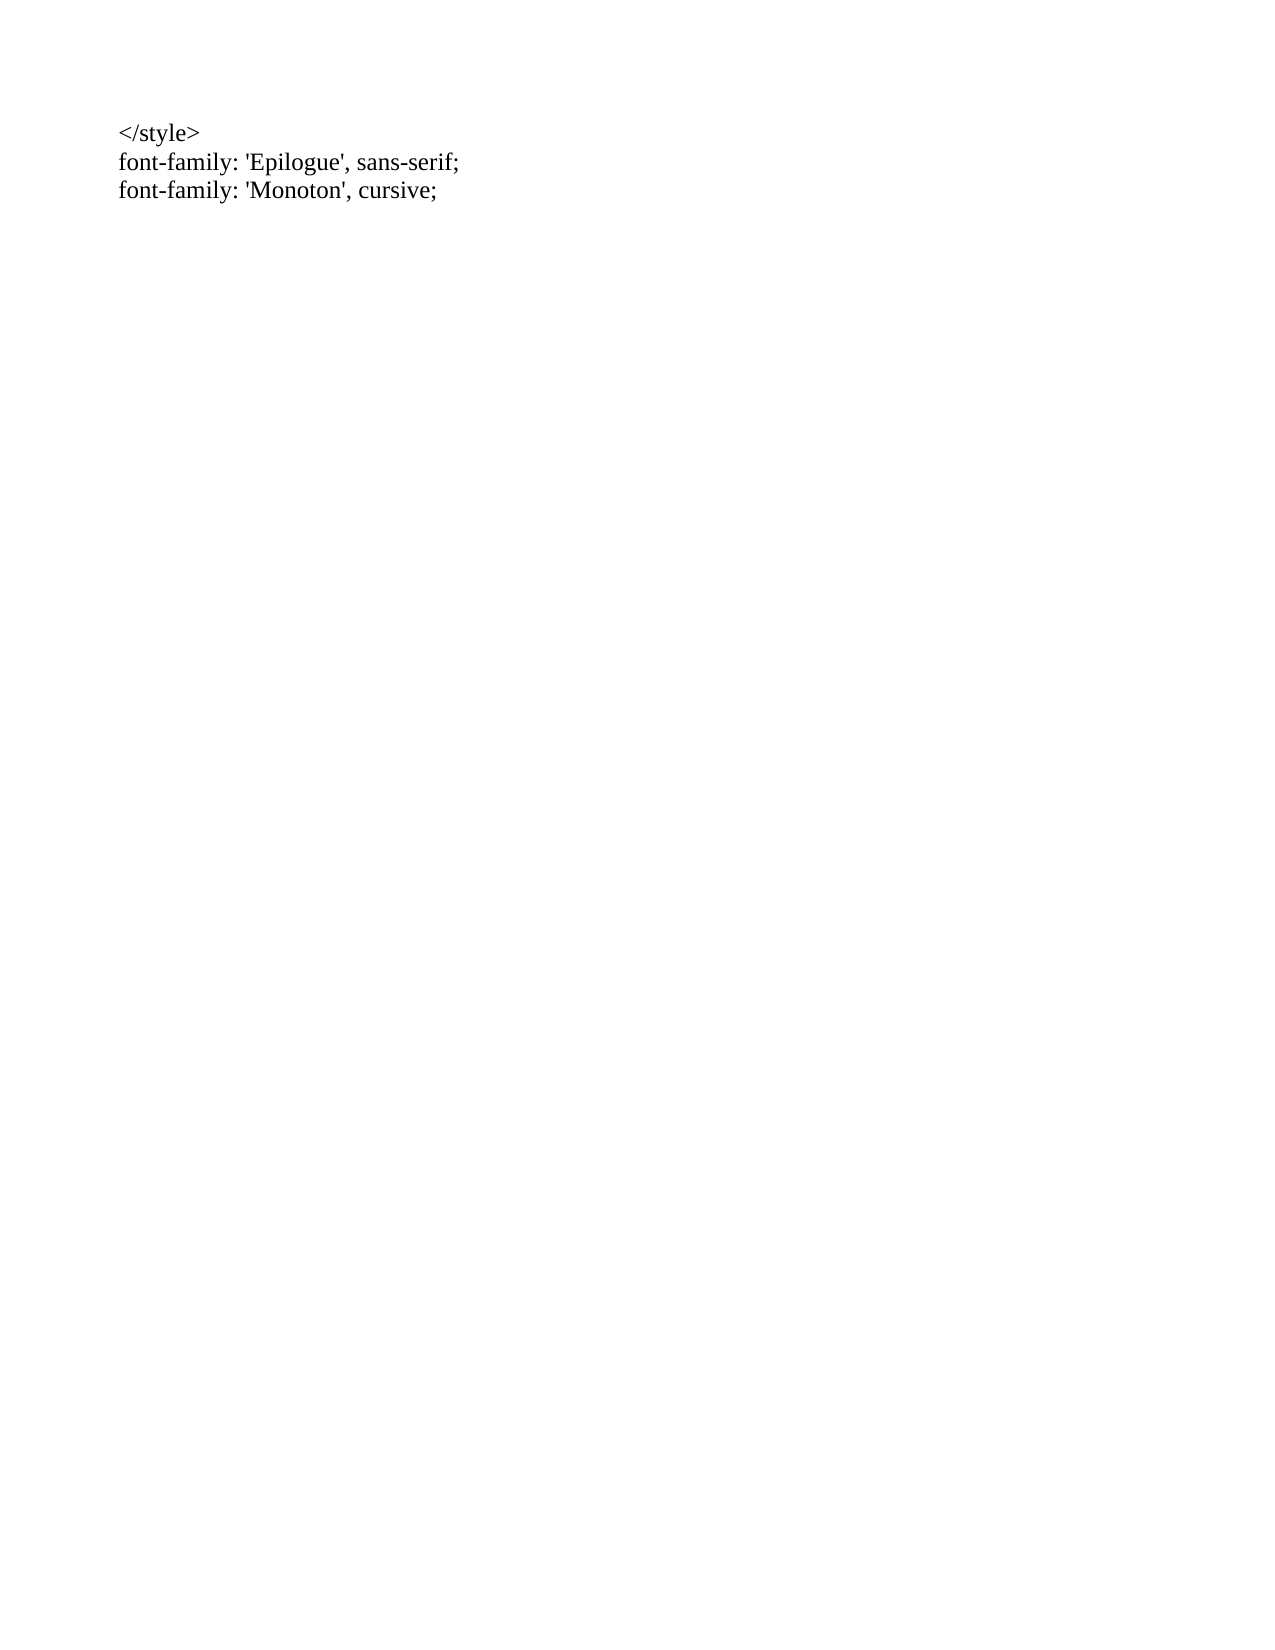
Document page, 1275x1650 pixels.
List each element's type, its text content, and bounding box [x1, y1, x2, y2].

text font-family: 'Epilogue', sans-serif; [118, 147, 1157, 176]
text </style> [118, 118, 1157, 147]
text font-family: 'Monoton', cursive; [118, 176, 1157, 204]
